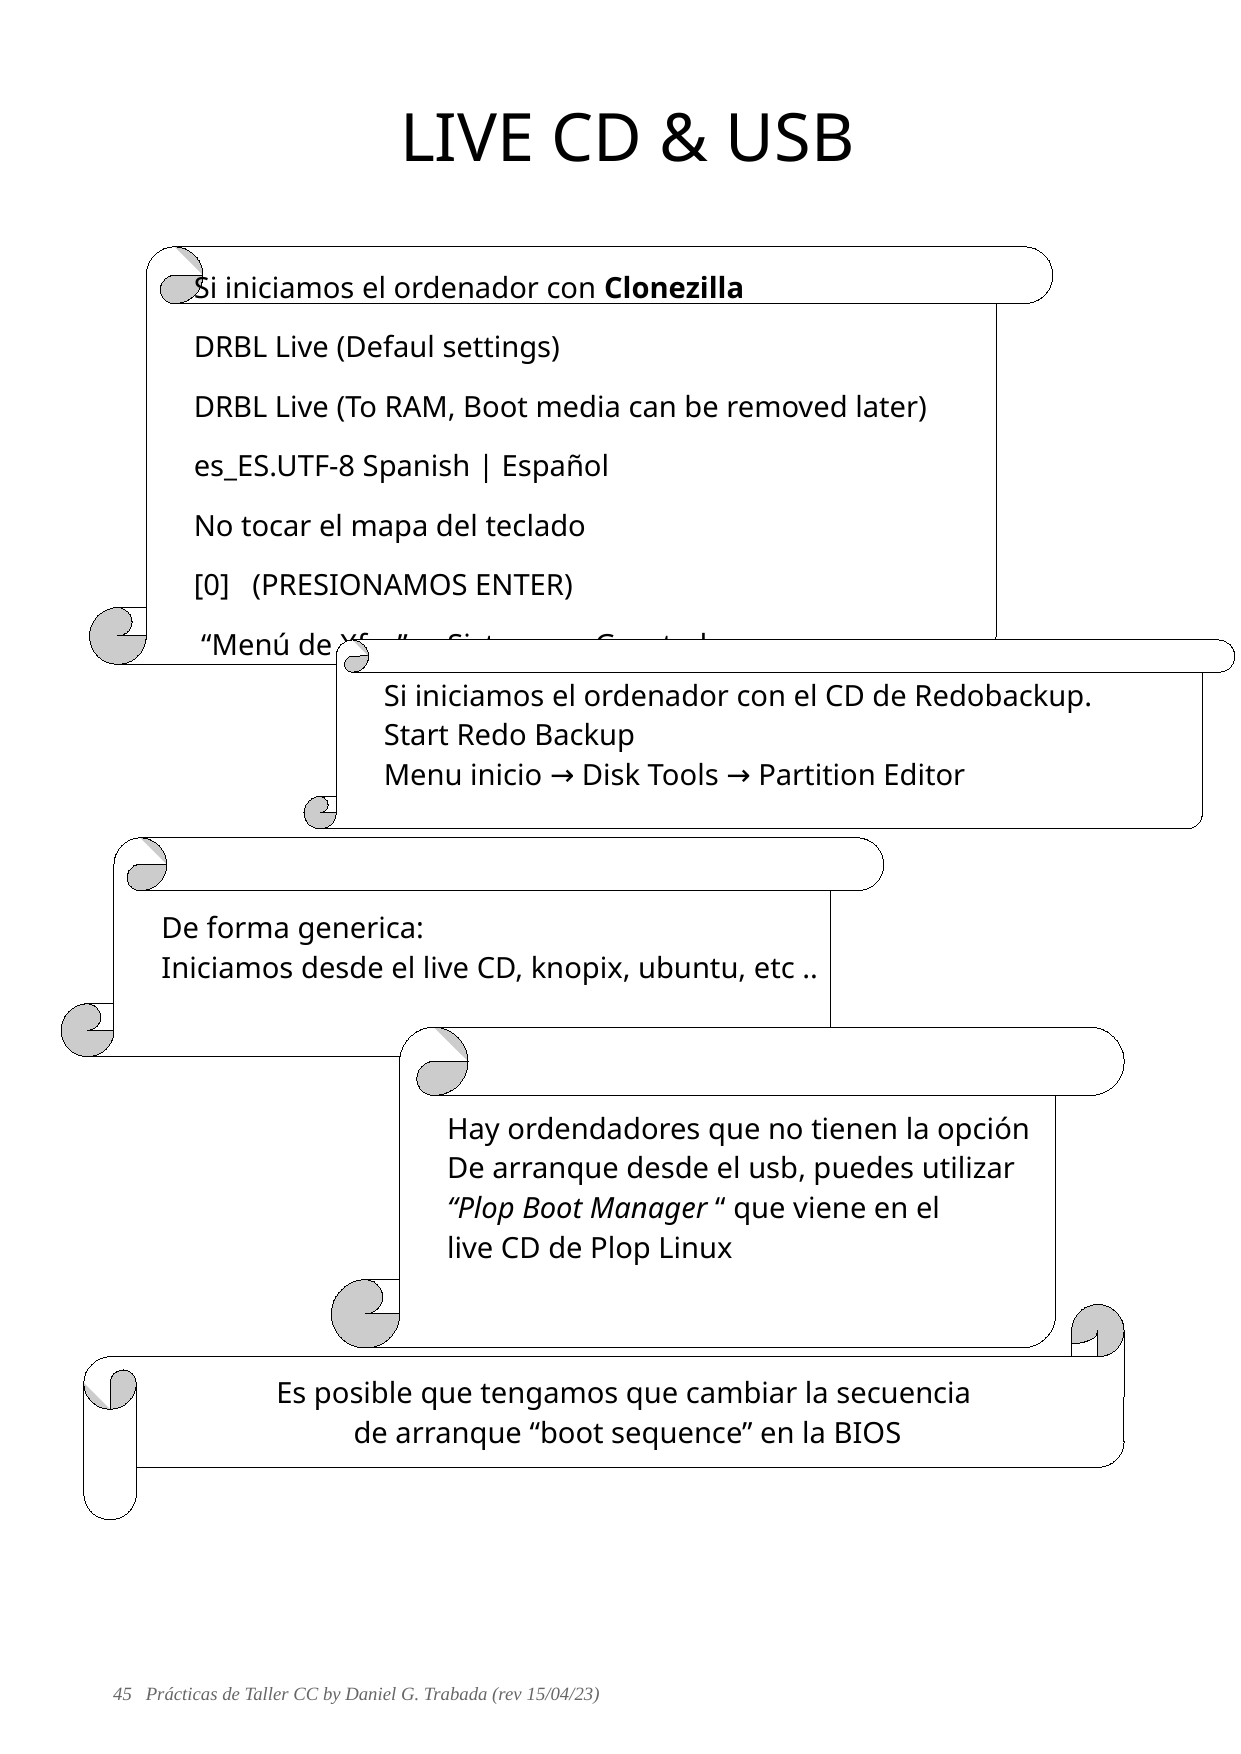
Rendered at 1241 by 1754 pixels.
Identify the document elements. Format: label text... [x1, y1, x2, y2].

title LIVE CD & USB [113, 90, 1141, 181]
